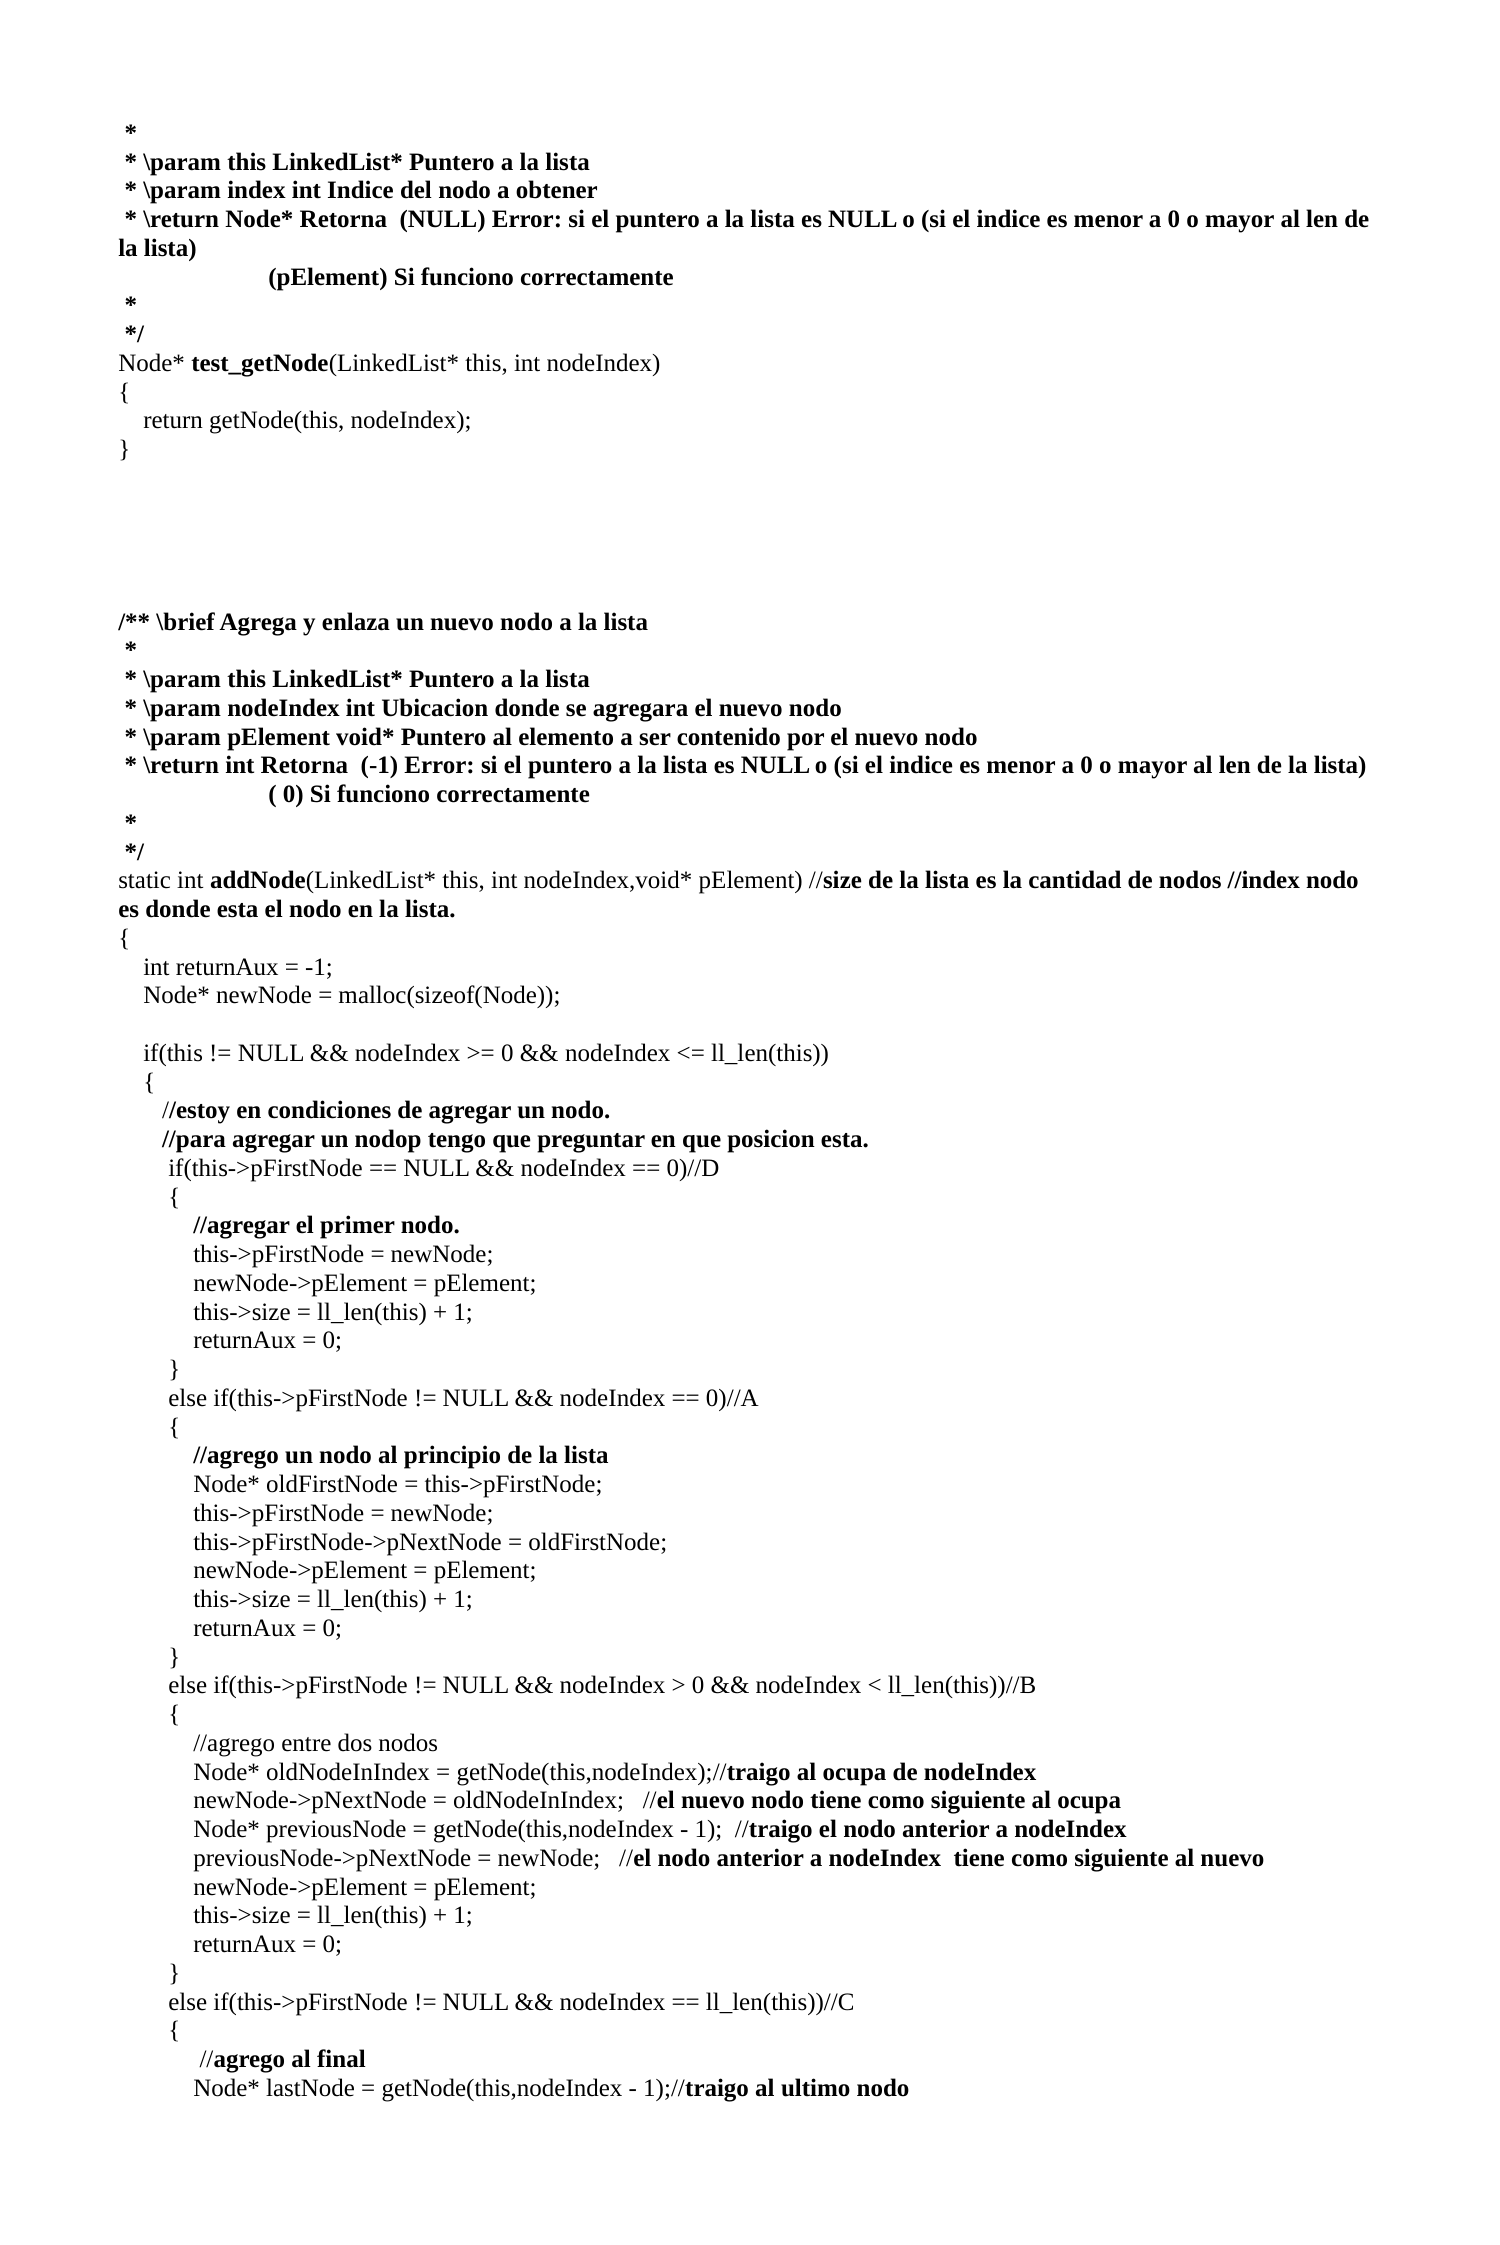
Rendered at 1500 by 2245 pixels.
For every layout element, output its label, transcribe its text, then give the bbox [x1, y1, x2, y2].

text this->pFirstNode = newNode; [118, 1239, 1382, 1268]
text this->size = ll_len(this) + 1; [118, 1901, 1382, 1929]
text * [118, 291, 1382, 319]
text returnAux = 0; [118, 1326, 1382, 1354]
text returnAux = 0; [118, 1929, 1382, 1958]
text static int addNode(LinkedList* this, int nodeIndex,void* pElement) //size de la lista es la cantidad de nodos //index nodo es donde esta el nodo en la lista. [118, 866, 1382, 923]
text * \param index int Indice del nodo a obtener [118, 176, 1382, 204]
text newNode->pElement = pElement; [118, 1268, 1382, 1297]
text returnAux = 0; [118, 1613, 1382, 1642]
text { [118, 923, 1382, 952]
text * [118, 118, 1382, 147]
text ( 0) Si funciono correctamente [118, 779, 1382, 808]
text Node* oldNodeInIndex = getNode(this,nodeIndex);//traigo al ocupa de nodeIndex [118, 1757, 1382, 1786]
text Node* oldFirstNode = this->pFirstNode; [118, 1469, 1382, 1498]
text previousNode->pNextNode = newNode; //el nodo anterior a nodeIndex tiene como siguiente al nuevo [118, 1843, 1382, 1872]
text newNode->pElement = pElement; [118, 1556, 1382, 1584]
text } [118, 434, 1382, 463]
text else if(this->pFirstNode != NULL && nodeIndex == 0)//A [118, 1383, 1382, 1412]
text else if(this->pFirstNode != NULL && nodeIndex == ll_len(this))//C [118, 1987, 1382, 2016]
text * [118, 808, 1382, 837]
text */ [118, 837, 1382, 866]
text Node* lastNode = getNode(this,nodeIndex - 1);//traigo al ultimo nodo [118, 2073, 1382, 2102]
text } [118, 1958, 1382, 1987]
text Node* test_getNode(LinkedList* this, int nodeIndex) [118, 348, 1382, 377]
text //agregar el primer nodo. [118, 1211, 1382, 1239]
text this->pFirstNode = newNode; [118, 1498, 1382, 1527]
text /** \brief Agrega y enlaza un nuevo nodo a la lista [118, 607, 1382, 636]
text * \param pElement void* Puntero al elemento a ser contenido por el nuevo nodo [118, 722, 1382, 751]
text Node* previousNode = getNode(this,nodeIndex - 1); //traigo el nodo anterior a nodeIndex [118, 1814, 1382, 1843]
text { [118, 1699, 1382, 1728]
text //agrego un nodo al principio de la lista [118, 1441, 1382, 1469]
text { [118, 1412, 1382, 1441]
text * \param this LinkedList* Puntero a la lista [118, 147, 1382, 176]
text int returnAux = -1; [118, 952, 1382, 981]
text newNode->pNextNode = oldNodeInIndex; //el nuevo nodo tiene como siguiente al ocupa [118, 1786, 1382, 1814]
text if(this->pFirstNode == NULL && nodeIndex == 0)//D [118, 1153, 1382, 1182]
text this->size = ll_len(this) + 1; [118, 1584, 1382, 1613]
text this->size = ll_len(this) + 1; [118, 1297, 1382, 1326]
text * [118, 636, 1382, 664]
text return getNode(this, nodeIndex); [118, 406, 1382, 434]
text { [118, 1182, 1382, 1211]
text //estoy en condiciones de agregar un nodo. [118, 1096, 1382, 1124]
text //agrego entre dos nodos [118, 1728, 1382, 1757]
text //para agregar un nodop tengo que preguntar en que posicion esta. [118, 1124, 1382, 1153]
text */ [118, 319, 1382, 348]
text { [118, 1067, 1382, 1096]
text { [118, 377, 1382, 406]
text { [118, 2016, 1382, 2044]
text * \param this LinkedList* Puntero a la lista [118, 664, 1382, 693]
text //agrego al final [118, 2044, 1382, 2073]
text * \return int Retorna (-1) Error: si el puntero a la lista es NULL o (si el indice es menor a 0 o mayor al len de la lista) [118, 751, 1382, 779]
text (pElement) Si funciono correctamente [118, 262, 1382, 291]
text } [118, 1354, 1382, 1383]
text * \return Node* Retorna (NULL) Error: si el puntero a la lista es NULL o (si el indice es menor a 0 o mayor al len de la lista) [118, 204, 1382, 262]
text } [118, 1642, 1382, 1671]
text this->pFirstNode->pNextNode = oldFirstNode; [118, 1527, 1382, 1556]
text else if(this->pFirstNode != NULL && nodeIndex > 0 && nodeIndex < ll_len(this))//B [118, 1671, 1382, 1699]
text * \param nodeIndex int Ubicacion donde se agregara el nuevo nodo [118, 693, 1382, 722]
text Node* newNode = malloc(sizeof(Node)); [118, 981, 1382, 1009]
text newNode->pElement = pElement; [118, 1872, 1382, 1901]
text if(this != NULL && nodeIndex >= 0 && nodeIndex <= ll_len(this)) [118, 1038, 1382, 1067]
